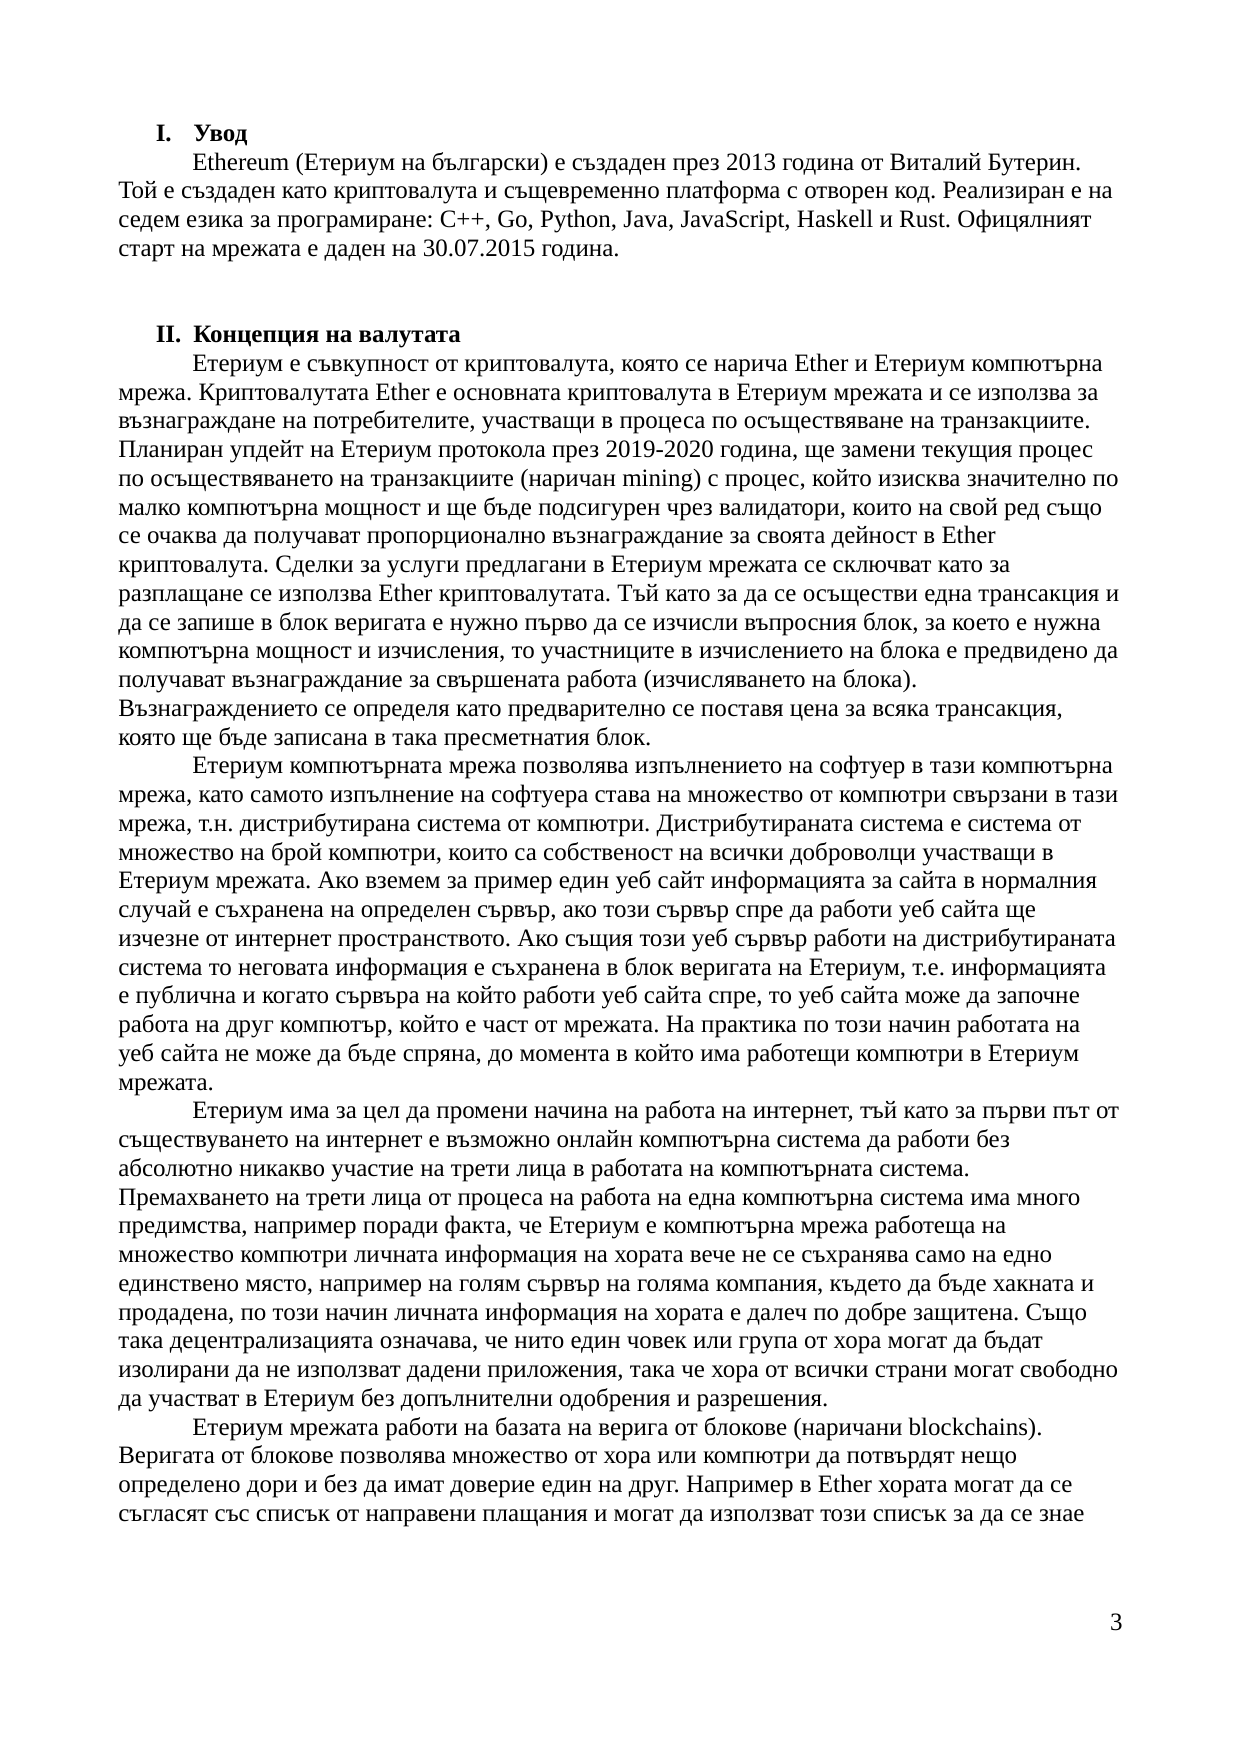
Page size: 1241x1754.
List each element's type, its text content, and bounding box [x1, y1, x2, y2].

text Етериум има за цел да промени начина на работа на интернет, тъй като за първи път от съществуването на интернет е възможно онлайн компютърна система да работи без абсолютно никакво участие на трети лица в работата на компютърната система. Премахването на трети лица от процеса на работа на една компютърна система има много предимства, например поради факта, че Етериум е компютърна мрежа работеща на множество компютри личната информация на хората вече не се съхранява само на едно единствено място, например на голям сървър на голяма компания, където да бъде хакната и продадена, по този начин личната информация на хората е далеч по добре защитена. Също така децентрализацията означава, че нито един човек или група от хора могат да бъдат изолирани да не използват дадени приложения, така че хора от всички страни могат свободно да участват в Етериум без допълнителни одобрения и разрешения. [118, 1096, 1122, 1412]
text Етериум компютърната мрежа позволява изпълнението на софтуер в тази компютърна мрежа, като самото изпълнение на софтуера става на множество от компютри свързани в тази мрежа, т.н. дистрибутирана система от компютри. Дистрибутираната система е система от множество на брой компютри, които са собственост на всички доброволци участващи в Етериум мрежата. Ако вземем за пример един уеб сайт информацията за сайта в нормалния случай е съхранена на определен сървър, ако този сървър спре да работи уеб сайта ще изчезне от интернет пространството. Ако същия този уеб сървър работи на дистрибутираната система то неговата информация е съхранена в блок веригата на Етериум, т.е. информацията е публична и когато сървъра на който работи уеб сайта спре, то уеб сайта може да започне работа на друг компютър, който е част от мрежата. На практика по този начин работата на уеб сайта не може да бъде спряна, до момента в който има работещи компютри в Етериум мрежата. [118, 751, 1122, 1096]
text Етериум е съвкупност от криптовалута, която се нарича Ether и Етериум компютърна мрежа. Криптовалутата Ether е основната криптовалута в Етериум мрежата и се използва за възнаграждане на потребителите, участващи в процеса по осъществяване на транзакциите. Планиран упдейт на Етериум протокола през 2019-2020 година, ще замени текущия процес по осъществяването на транзакциите (наричан mining) с процес, който изисква значително по малко компютърна мощност и ще бъде подсигурен чрез валидатори, които на свой ред също се очаква да получават пропорционално възнаграждание за своята дейност в Ether криптовалута. Сделки за услуги предлагани в Етериум мрежата се сключват като за разплащане се използва Ether криптовалутата. Тъй като за да се осъществи една трансакция и да се запише в блок веригата е нужно първо да се изчисли въпросния блок, за което е нужна компютърна мощност и изчисления, то участниците в изчислението на блока е предвидено да получават възнаграждание за свършената работа (изчисляването на блока). Възнаграждението се определя като предварително се поставя цена за всяка трансакция, която ще бъде записана в така пресметнатия блок. [118, 348, 1122, 751]
text Ethereum (Етериум на български) е създаден през 2013 година от Виталий Бутерин. Той е създаден като криптовалута и същевременно платформа с отворен код. Реализиран е на седем езика за програмиране: C++, Go, Python, Java, JavaScript, Haskell и Rust. Офицялният старт на мрежата е даден на 30.07.2015 година. [118, 147, 1122, 262]
subtitle Концепция на валутата [156, 319, 1122, 348]
subtitle Увод [156, 118, 1122, 147]
text Етериум мрежата работи на базата на верига от блокове (наричани blockchains). Веригата от блокове позволява множество от хора или компютри да потвърдят нещо определено дори и без да имат доверие един на друг. Например в Ether хората могат да се съгласят със списък от направени плащания и могат да използват този списък за да се знае [118, 1412, 1122, 1527]
